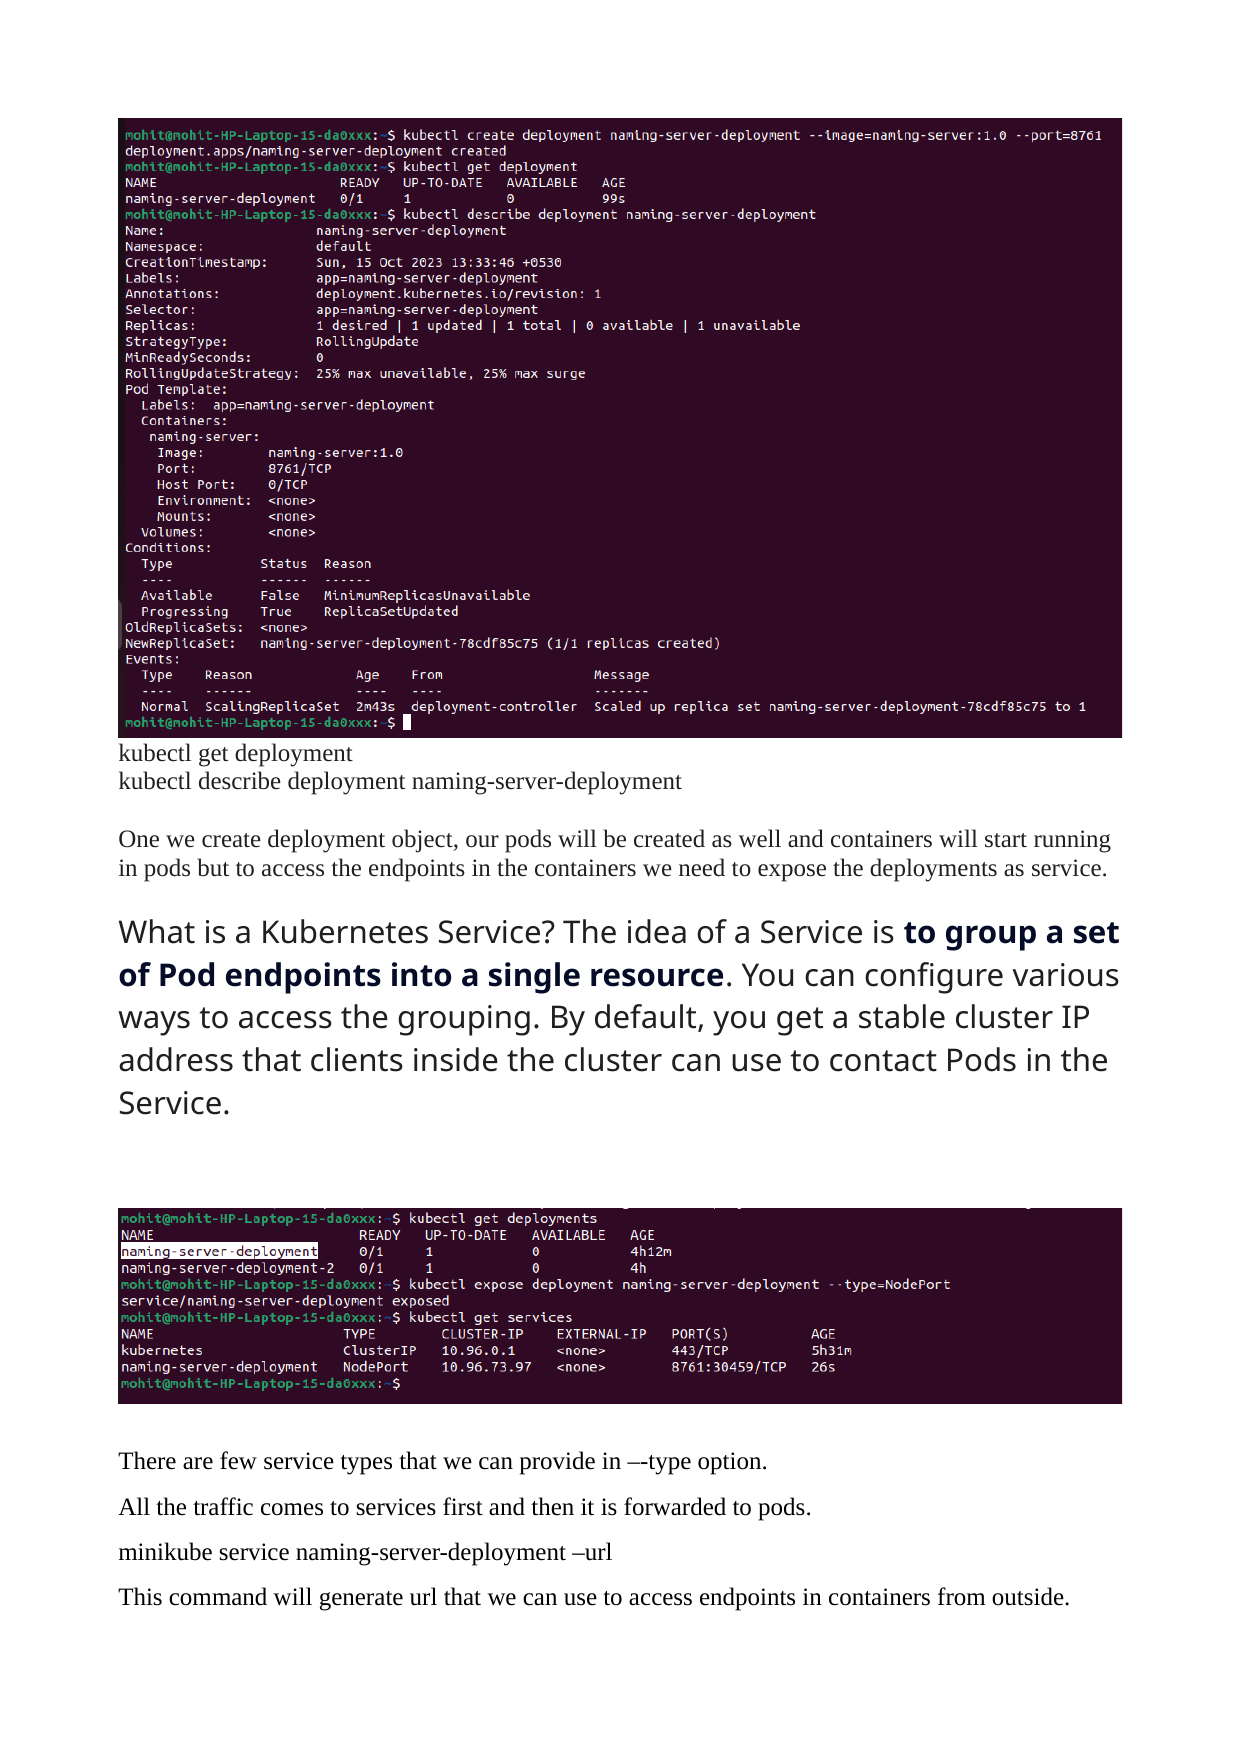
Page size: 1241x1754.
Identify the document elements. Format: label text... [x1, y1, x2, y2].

text One we create deployment object, our pods will be created as well and containers will start running in pods but to access the endpoints in the containers we need to expose the deployments as service. [118, 824, 1122, 881]
text What is a Kubernetes Service? The idea of a Service is to group a set of Pod endpoints into a single resource. You can configure various ways to access the grouping. By default, you get a stable cluster IP address that clients inside the cluster can use to contact Pods in the Service. [118, 910, 1122, 1123]
text kubectl describe deployment naming-server-deployment [118, 766, 1122, 795]
picture [118, 118, 1123, 738]
text minikube service naming-server-deployment –url [118, 1537, 1122, 1566]
text kubectl get deployment [118, 738, 1122, 766]
picture [118, 1208, 1123, 1404]
text There are few service types that we can provide in –-type option. [118, 1446, 1122, 1475]
text All the traffic comes to services first and then it is forwarded to pods. [118, 1492, 1122, 1520]
text This command will generate url that we can use to access endpoints in containers from outside. [118, 1582, 1122, 1611]
